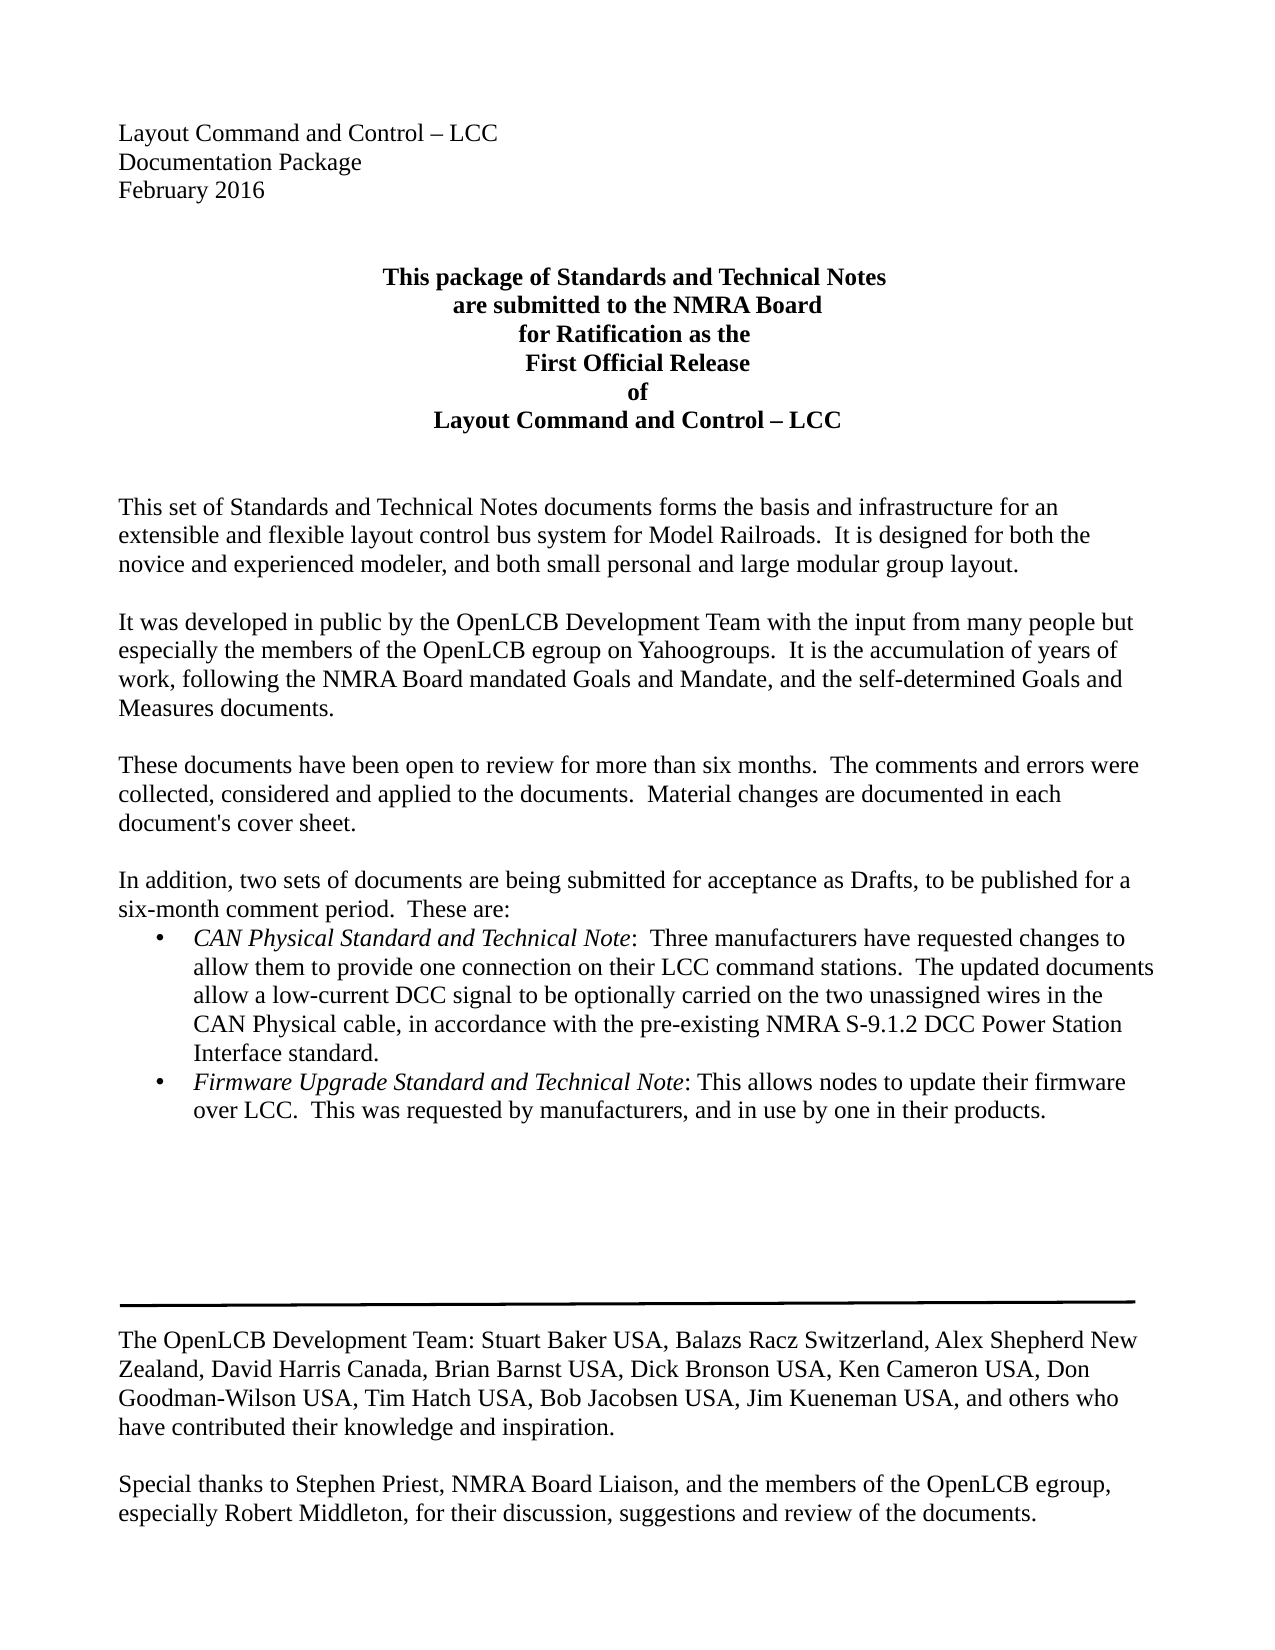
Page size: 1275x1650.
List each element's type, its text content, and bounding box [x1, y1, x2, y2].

text Layout Command and Control – LCC [118, 118, 1157, 147]
text Layout Command and Control – LCC [118, 406, 1157, 434]
text First Official Release [118, 348, 1157, 377]
text Special thanks to Stephen Priest, NMRA Board Liaison, and the members of the OpenLCB egroup, especially Robert Middleton, for their discussion, suggestions and review of the documents. [118, 1469, 1157, 1527]
text These documents have been open to review for more than six months. The comments and errors were collected, considered and applied to the documents. Material changes are documented in each document's cover sheet. [118, 751, 1157, 837]
text Documentation Package [118, 147, 1157, 176]
text February 2016 [118, 176, 1157, 204]
text for Ratification as the [118, 319, 1157, 348]
list CAN Physical Standard and Technical Note: Three manufacturers have requested changes to allow them to provide one connection on their LCC command stations. The updated documents allow a low-current DCC signal to be optionally carried on the two unassigned wires in the CAN Physical cable, in accordance with the pre-existing NMRA S-9.1.2 DCC Power Station Interface standard. [156, 923, 1157, 1067]
list Firmware Upgrade Standard and Technical Note: This allows nodes to update their firmware over LCC. This was requested by manufacturers, and in use by one in their products. [156, 1067, 1157, 1124]
text This set of Standards and Technical Notes documents forms the basis and infrastructure for an extensible and flexible layout control bus system for Model Railroads. It is designed for both the novice and experienced modeler, and both small personal and large modular group layout. [118, 492, 1157, 578]
text It was developed in public by the OpenLCB Development Team with the input from many people but especially the members of the OpenLCB egroup on Yahoogroups. It is the accumulation of years of work, following the NMRA Board mandated Goals and Mandate, and the self-determined Goals and Measures documents. [118, 607, 1157, 722]
text The OpenLCB Development Team: Stuart Baker USA, Balazs Racz Switzerland, Alex Shepherd New Zealand, David Harris Canada, Brian Barnst USA, Dick Bronson USA, Ken Cameron USA, Don Goodman-Wilson USA, Tim Hatch USA, Bob Jacobsen USA, Jim Kueneman USA, and others who have contributed their knowledge and inspiration. [118, 1326, 1157, 1441]
text are submitted to the NMRA Board [118, 291, 1157, 319]
text of [118, 377, 1157, 406]
text In addition, two sets of documents are being submitted for acceptance as Drafts, to be published for a six-month comment period. These are: [118, 866, 1157, 923]
text This package of Standards and Technical Notes [118, 262, 1157, 291]
